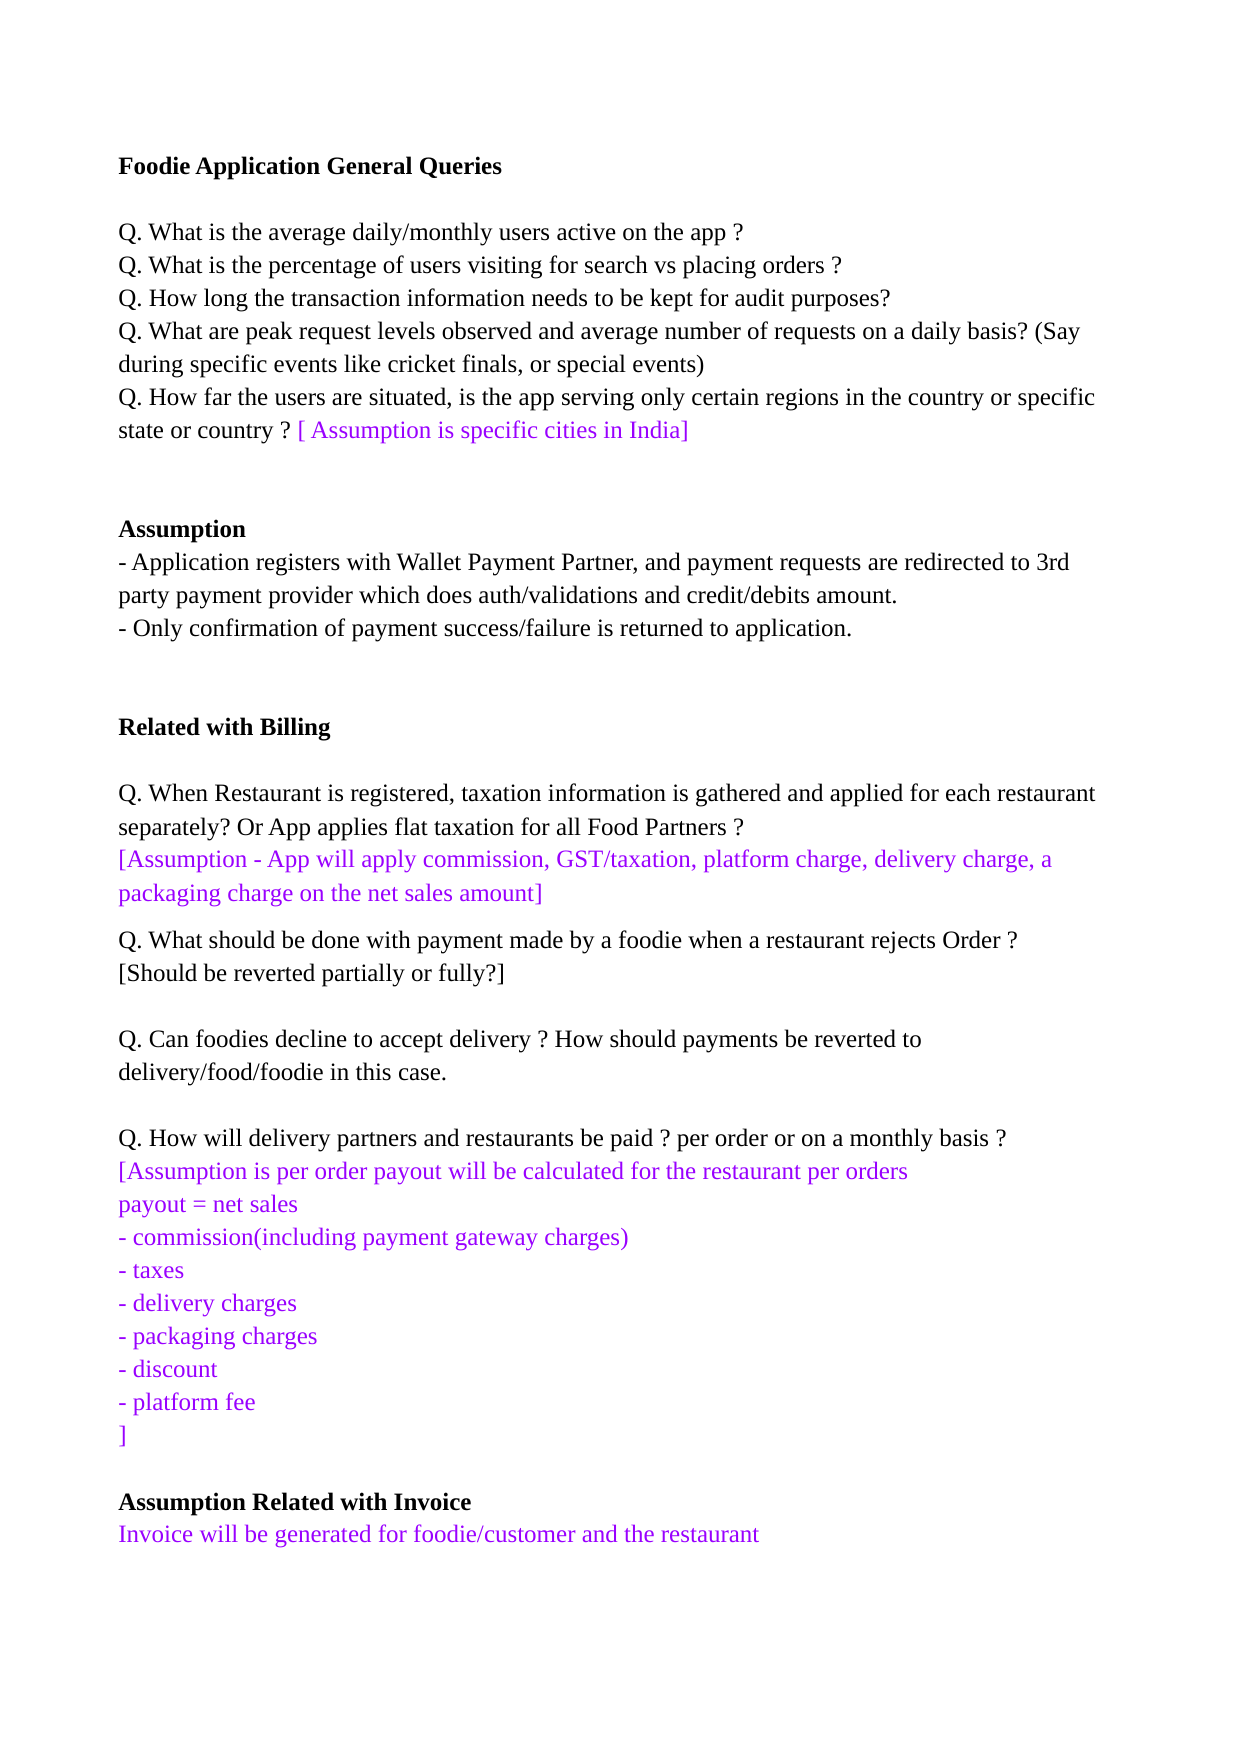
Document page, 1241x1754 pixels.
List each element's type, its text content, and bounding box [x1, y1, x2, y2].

text [Assumption - App will apply commission, GST/taxation, platform charge, delivery charge, a packaging charge on the net sales amount] [118, 844, 1122, 906]
text Q. What are peak request levels observed and average number of requests on a daily basis? (Say during specific events like cricket finals, or special events) [118, 316, 1122, 378]
text Q. How far the users are situated, is the app serving only certain regions in the country or specific state or country ? [ Assumption is specific cities in India] [118, 382, 1122, 444]
text Assumption - Application registers with Wallet Payment Partner, and payment requests are redirected to 3rd party payment provider which does auth/validations and credit/debits amount. - Only confirmation of payment success/failure is returned to application. Related with Billing Q. When Restaurant is registered, taxation information is gathered and applied for each restaurant separately? Or App applies flat taxation for all Food Partners ? [118, 481, 1122, 840]
text Foodie Application General Queries Q. What is the average daily/monthly users active on the app ? Q. What is the percentage of users visiting for search vs placing orders ? [118, 118, 1122, 279]
text Q. How long the transaction information needs to be kept for audit purposes? [118, 283, 1122, 312]
text Q. What should be done with payment made by a foodie when a restaurant rejects Order ? [Should be reverted partially or fully?] Q. Can foodies decline to accept delivery ? How should payments be reverted to delivery/food/foodie in this case. Q. How will delivery partners and restaurants be paid ? per order or on a monthly basis ? [Assumption is per order payout will be calculated for the restaurant per orders payout = net sales - commission(including payment gateway charges) - taxes - delivery charges - packaging charges - discount - platform fee ] Assumption Related with Invoice Invoice will be generated for foodie/customer and the restaurant [118, 925, 1122, 1614]
